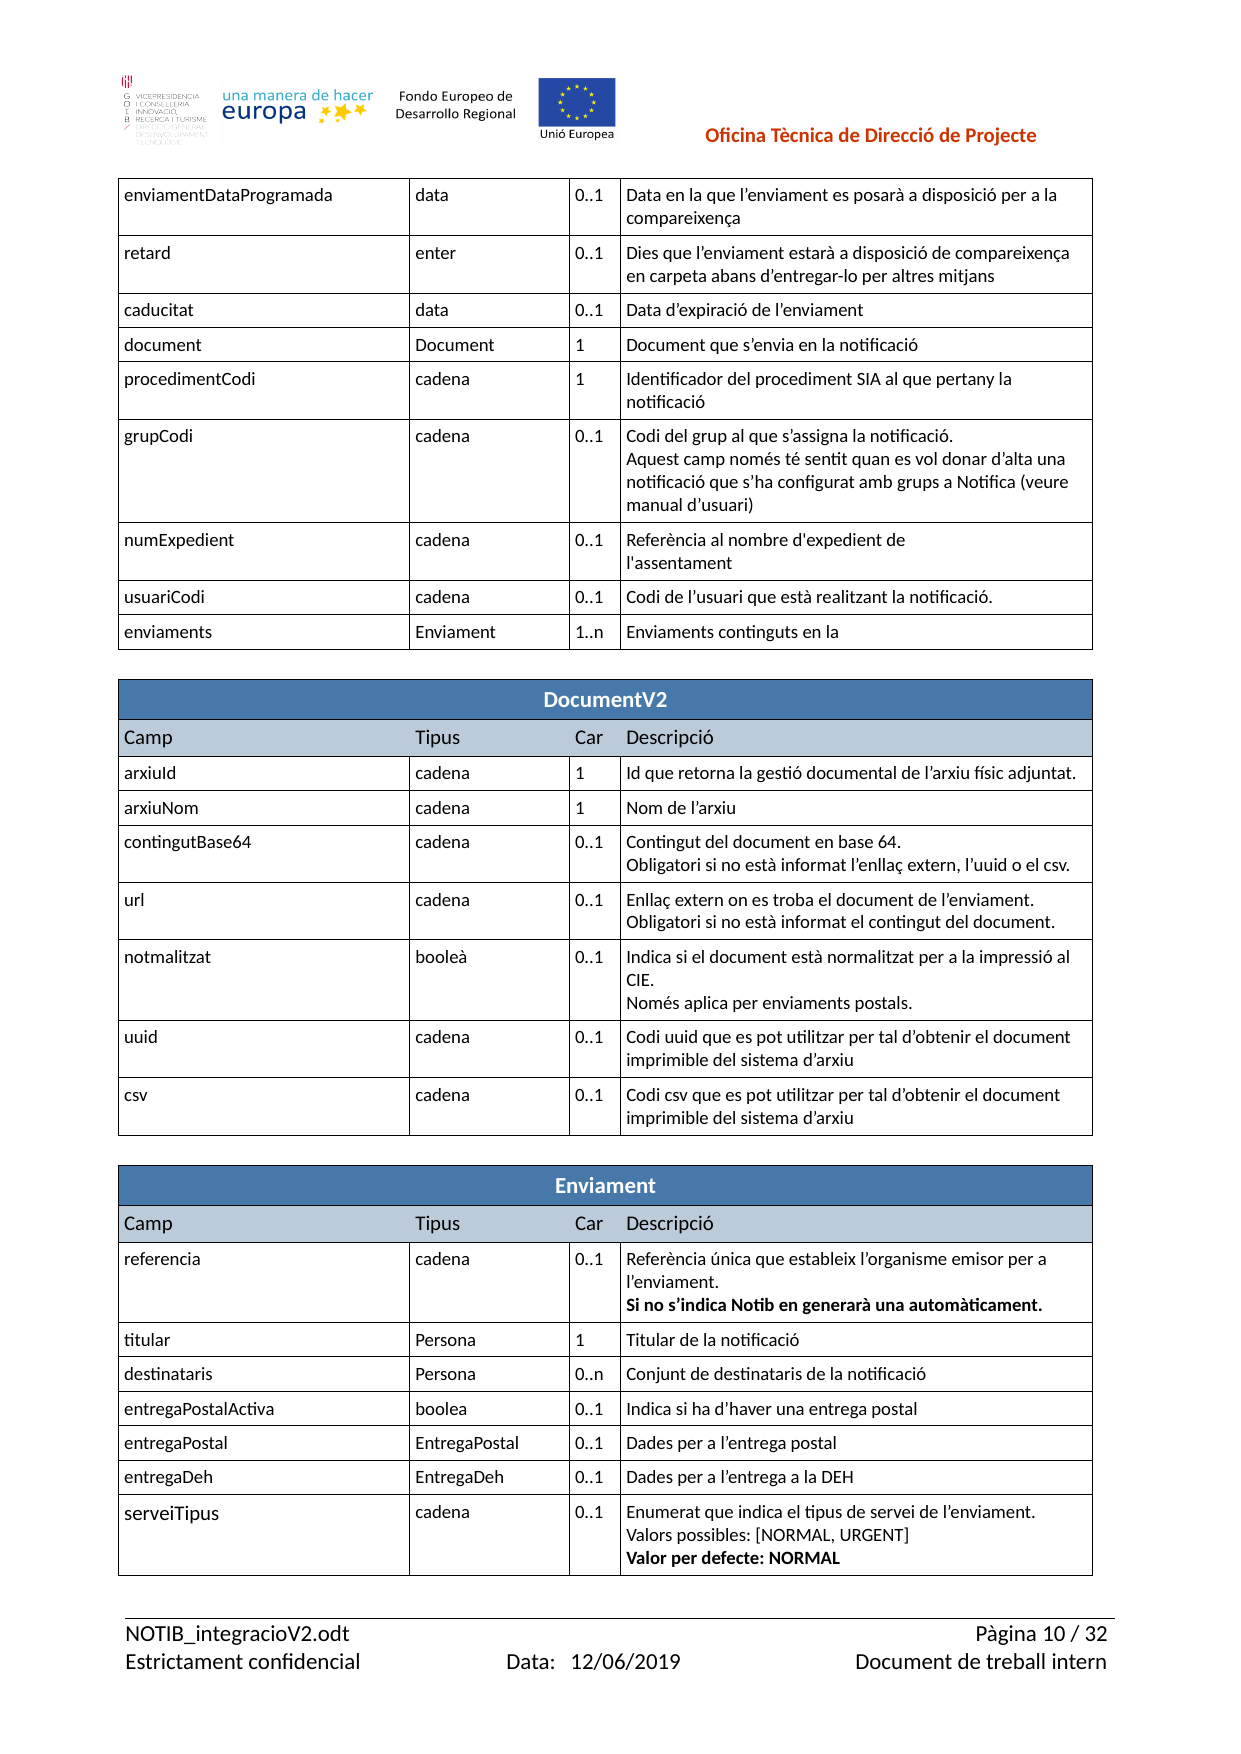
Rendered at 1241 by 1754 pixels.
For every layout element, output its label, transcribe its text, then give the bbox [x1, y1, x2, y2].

table_cell arxiuNom [119, 791, 409, 824]
table_cell Dades per a l’entrega postal [621, 1426, 1092, 1460]
table_cell Codi uuid que es pot utilitzar per tal d’obtenir el document imprimible del sistema d’arxiu [621, 1021, 1092, 1077]
table_cell serveiTipus [119, 1495, 409, 1575]
table_cell Camp [119, 1206, 409, 1242]
table_cell 0..1 [570, 1495, 620, 1575]
table_cell 1 [570, 362, 620, 419]
table_cell Car [569, 720, 620, 756]
table_cell caducitat [119, 294, 409, 327]
picture [219, 73, 621, 147]
table_cell data [410, 294, 569, 327]
table_cell Data d’expiració de l’enviament [621, 294, 1092, 327]
table_header DocumentV2 [119, 680, 1092, 719]
table_cell numExpedient [119, 523, 409, 579]
table_cell Referència al nombre d'expedient de l'assentament [621, 523, 1092, 579]
table_header Enviament [119, 1166, 1092, 1205]
table_cell boolea [410, 1392, 569, 1425]
table_cell cadena [410, 757, 569, 790]
table_cell referencia [119, 1243, 409, 1322]
table_cell arxiuId [119, 757, 409, 790]
table_cell cadena [410, 791, 569, 824]
table_cell 0..1 [570, 179, 620, 235]
table_cell Car [569, 1206, 620, 1242]
table_cell 0..1 [570, 1021, 620, 1077]
table_cell Codi csv que es pot utilitzar per tal d’obtenir el document imprimible del sistema d’arxiu [621, 1078, 1092, 1134]
table_cell Referència única que estableix l’organisme emisor per a l’enviament. Si no s’indica Notib en generarà una automàticament. [621, 1243, 1092, 1322]
table_cell data [410, 179, 569, 235]
table_cell Conjunt de destinataris de la notificació [621, 1357, 1092, 1391]
table_cell entregaPostalActiva [119, 1392, 409, 1425]
table_cell grupCodi [119, 420, 409, 522]
table_cell 0..1 [570, 940, 620, 1020]
table_cell Dies que l’enviament estarà a disposició de compareixença en carpeta abans d’entregar-lo per altres mitjans [621, 236, 1092, 292]
table_cell Contingut del document en base 64. Obligatori si no està informat l’enllaç extern, l’uuid o el csv. [621, 826, 1092, 882]
table_cell Tipus [409, 720, 569, 756]
table_cell url [119, 883, 409, 939]
table_cell uuid [119, 1021, 409, 1077]
table_cell enviamentDataProgramada [119, 179, 409, 235]
table_cell 0..1 [570, 883, 620, 939]
table_cell Enviament [410, 615, 569, 648]
table_cell titular [119, 1323, 409, 1356]
table_cell Enviaments continguts en la [621, 615, 1092, 648]
table_cell Indica si el document està normalitzat per a la impressió al CIE. Només aplica per enviaments postals. [621, 940, 1092, 1020]
table_cell Persona [410, 1323, 569, 1356]
table_cell cadena [410, 1078, 569, 1134]
table_cell cadena [410, 362, 569, 419]
table_cell Descripció [620, 1206, 1092, 1242]
table_cell 1 [570, 1323, 620, 1356]
table_cell booleà [410, 940, 569, 1020]
table_cell Document [410, 328, 569, 361]
table_cell cadena [410, 1495, 569, 1575]
table_cell cadena [410, 1021, 569, 1077]
table_cell Codi del grup al que s’assigna la notificació. Aquest camp només té sentit quan es vol donar d’alta una notificació que s’ha configurat amb grups a Notifica (veure manual d’usuari) [621, 420, 1092, 522]
table_cell csv [119, 1078, 409, 1134]
table_cell 0..1 [570, 420, 620, 522]
table_cell 0..1 [570, 1392, 620, 1425]
table_cell 1 [570, 757, 620, 790]
table_cell retard [119, 236, 409, 292]
table_cell 0..1 [570, 294, 620, 327]
table_cell 0..n [570, 1357, 620, 1391]
table_cell 1 [570, 328, 620, 361]
table_cell usuariCodi [119, 581, 409, 614]
table_cell Identificador del procediment SIA al que pertany la notificació [621, 362, 1092, 419]
table_cell notmalitzat [119, 940, 409, 1020]
table_cell cadena [410, 581, 569, 614]
table_cell 0..1 [570, 1461, 620, 1494]
table_cell document [119, 328, 409, 361]
table_cell Data en la que l’enviament es posarà a disposició per a la compareixença [621, 179, 1092, 235]
table_cell enviaments [119, 615, 409, 648]
table_cell Titular de la notificació [621, 1323, 1092, 1356]
table_cell 0..1 [570, 236, 620, 292]
table_cell cadena [410, 420, 569, 522]
table_cell 0..1 [570, 1426, 620, 1460]
table_cell Tipus [409, 1206, 569, 1242]
table_cell cadena [410, 826, 569, 882]
table_cell 0..1 [570, 1243, 620, 1322]
table_cell Indica si ha d’haver una entrega postal [621, 1392, 1092, 1425]
table_cell Document que s’envia en la notificació [621, 328, 1092, 361]
table_cell cadena [410, 1243, 569, 1322]
table_cell destinataris [119, 1357, 409, 1391]
table_cell entregaDeh [119, 1461, 409, 1494]
table_cell 0..1 [570, 826, 620, 882]
table_cell Persona [410, 1357, 569, 1391]
table_cell entregaPostal [119, 1426, 409, 1460]
table_cell enter [410, 236, 569, 292]
table_cell Enllaç extern on es troba el document de l’enviament. Obligatori si no està informat el contingut del document. [621, 883, 1092, 939]
table_cell cadena [410, 883, 569, 939]
table_cell 0..1 [570, 581, 620, 614]
table_cell Camp [119, 720, 409, 756]
table_cell procedimentCodi [119, 362, 409, 419]
table_cell Enumerat que indica el tipus de servei de l’enviament. Valors possibles: [NORMAL, URGENT] Valor per defecte: NORMAL [621, 1495, 1092, 1575]
table_cell Id que retorna la gestió documental de l’arxiu físic adjuntat. [621, 757, 1092, 790]
picture [118, 73, 213, 147]
table_cell cadena [410, 523, 569, 579]
table_cell Nom de l’arxiu [621, 791, 1092, 824]
table_cell 1 [570, 791, 620, 824]
table_cell contingutBase64 [119, 826, 409, 882]
table_cell EntregaPostal [410, 1426, 569, 1460]
table_cell EntregaDeh [410, 1461, 569, 1494]
table_cell 0..1 [570, 523, 620, 579]
table_cell Descripció [620, 720, 1092, 756]
table_cell 1..n [570, 615, 620, 648]
table_cell 0..1 [570, 1078, 620, 1134]
table_cell Dades per a l’entrega a la DEH [621, 1461, 1092, 1494]
table_cell Codi de l’usuari que està realitzant la notificació. [621, 581, 1092, 614]
